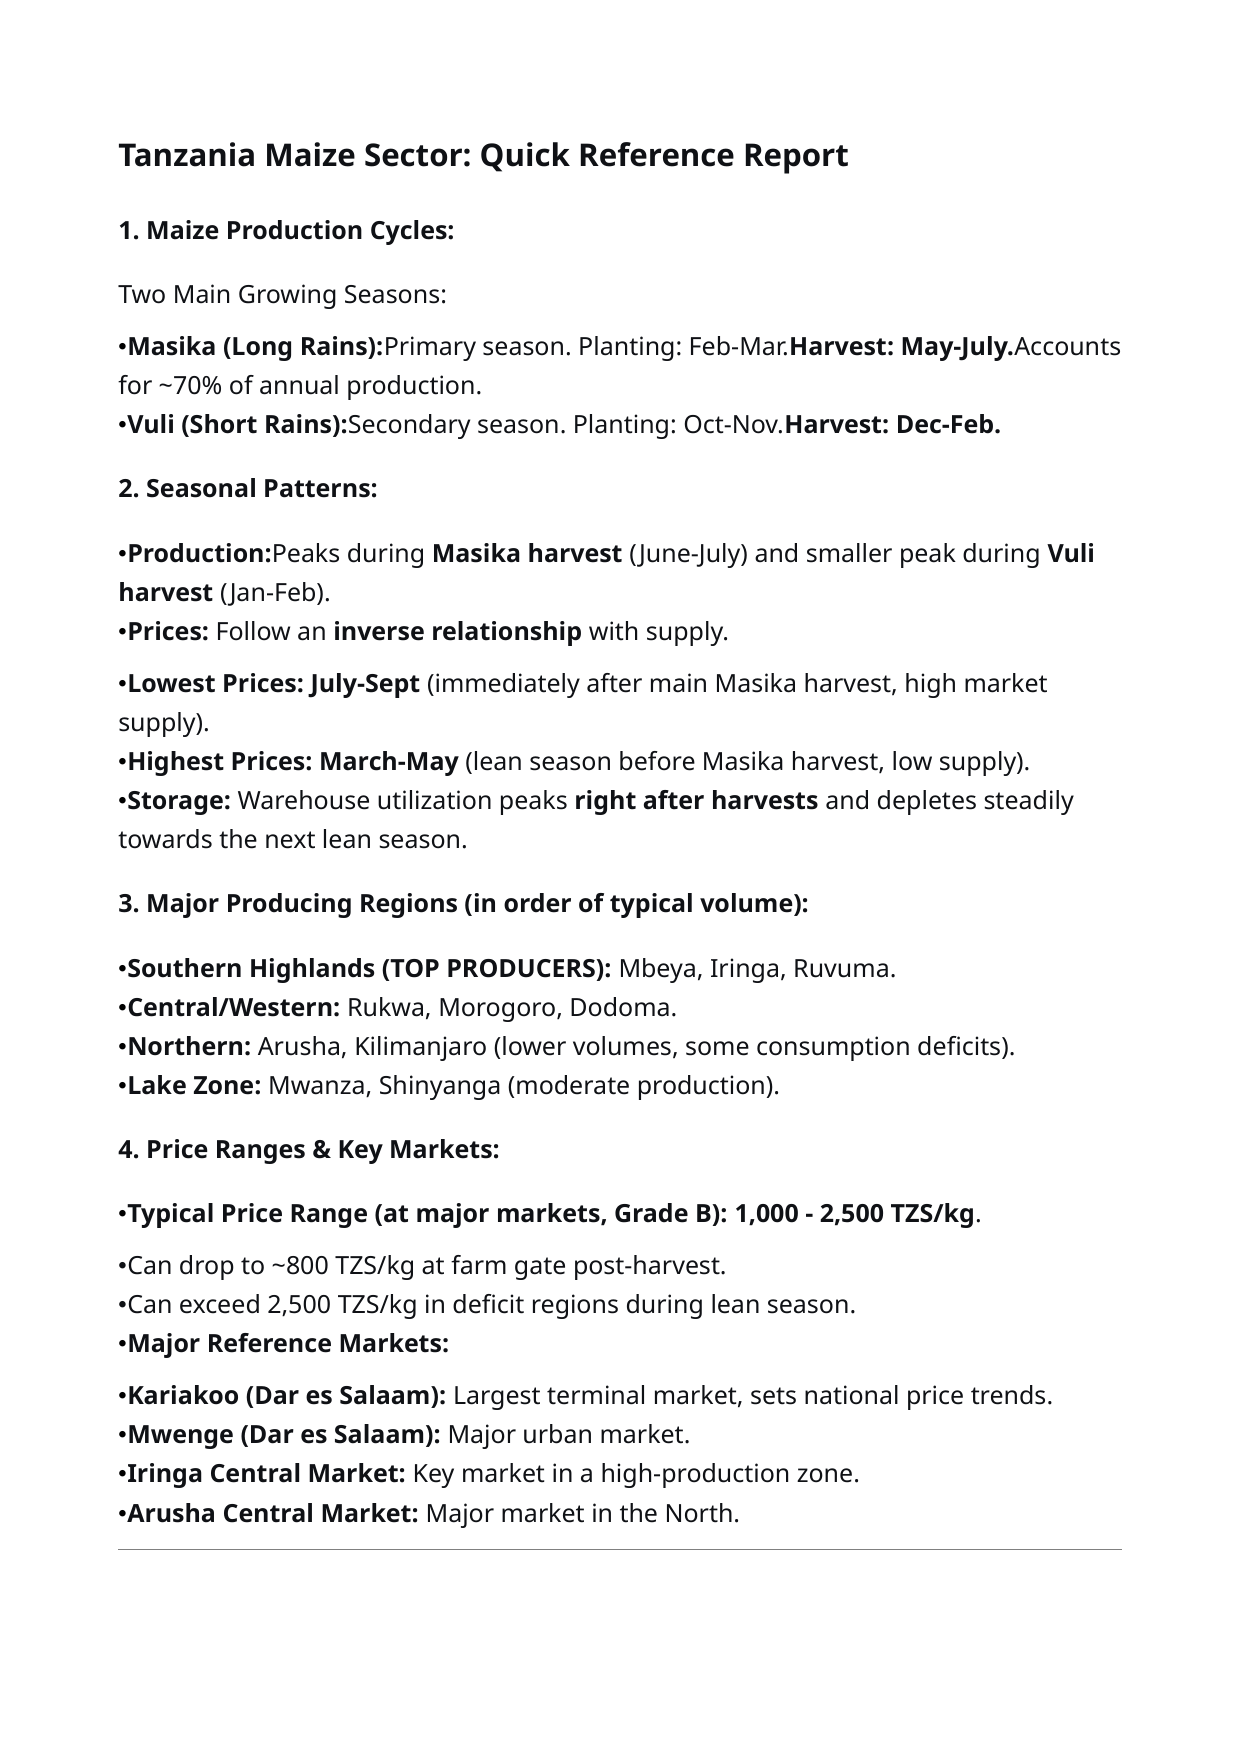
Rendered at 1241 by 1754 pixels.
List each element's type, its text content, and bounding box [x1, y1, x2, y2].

text 2. Seasonal Patterns: [118, 471, 1122, 505]
list Storage: Warehouse utilization peaks right after harvests and depletes steadily towards the next lean season. [118, 783, 1122, 856]
list Can drop to ~800 TZS/kg at farm gate post-harvest. [118, 1248, 1122, 1282]
text 1. Maize Production Cycles: [118, 213, 1122, 247]
list Prices: Follow an inverse relationship with supply. [118, 614, 1122, 648]
list Can exceed 2,500 TZS/kg in deficit regions during lean season. [118, 1287, 1122, 1321]
list Mwenge (Dar es Salaam): Major urban market. [118, 1417, 1122, 1451]
list Lake Zone: Mwanza, Shinyanga (moderate production). [118, 1068, 1122, 1102]
list Central/Western: Rukwa, Morogoro, Dodoma. [118, 989, 1122, 1023]
list Masika (Long Rains):Primary season. Planting: Feb-Mar.Harvest: May-July.Accounts for ~70% of annual production. [118, 329, 1122, 402]
subtitle Tanzania Maize Sector: Quick Reference Report [118, 133, 1122, 175]
list Highest Prices: March-May (lean season before Masika harvest, low supply). [118, 744, 1122, 778]
list Vuli (Short Rains):Secondary season. Planting: Oct-Nov.Harvest: Dec-Feb. [118, 407, 1122, 441]
list Production:Peaks during Masika harvest (June-July) and smaller peak during Vuli harvest (Jan-Feb). [118, 535, 1122, 608]
list Arusha Central Market: Major market in the North. [118, 1495, 1122, 1529]
list Kariakoo (Dar es Salaam): Largest terminal market, sets national price trends. [118, 1378, 1122, 1412]
text 3. Major Producing Regions (in order of typical volume): [118, 886, 1122, 920]
text 4. Price Ranges & Key Markets: [118, 1132, 1122, 1166]
list Typical Price Range (at major markets, Grade B): 1,000 - 2,500 TZS/kg. [118, 1196, 1122, 1230]
list Southern Highlands (TOP PRODUCERS): Mbeya, Iringa, Ruvuma. [118, 950, 1122, 984]
list Lowest Prices: July-Sept (immediately after main Masika harvest, high market supply). [118, 665, 1122, 738]
list Two Main Growing Seasons: [118, 277, 1122, 311]
list Major Reference Markets: [118, 1326, 1122, 1360]
list Northern: Arusha, Kilimanjaro (lower volumes, some consumption deficits). [118, 1029, 1122, 1063]
list Iringa Central Market: Key market in a high-production zone. [118, 1456, 1122, 1490]
